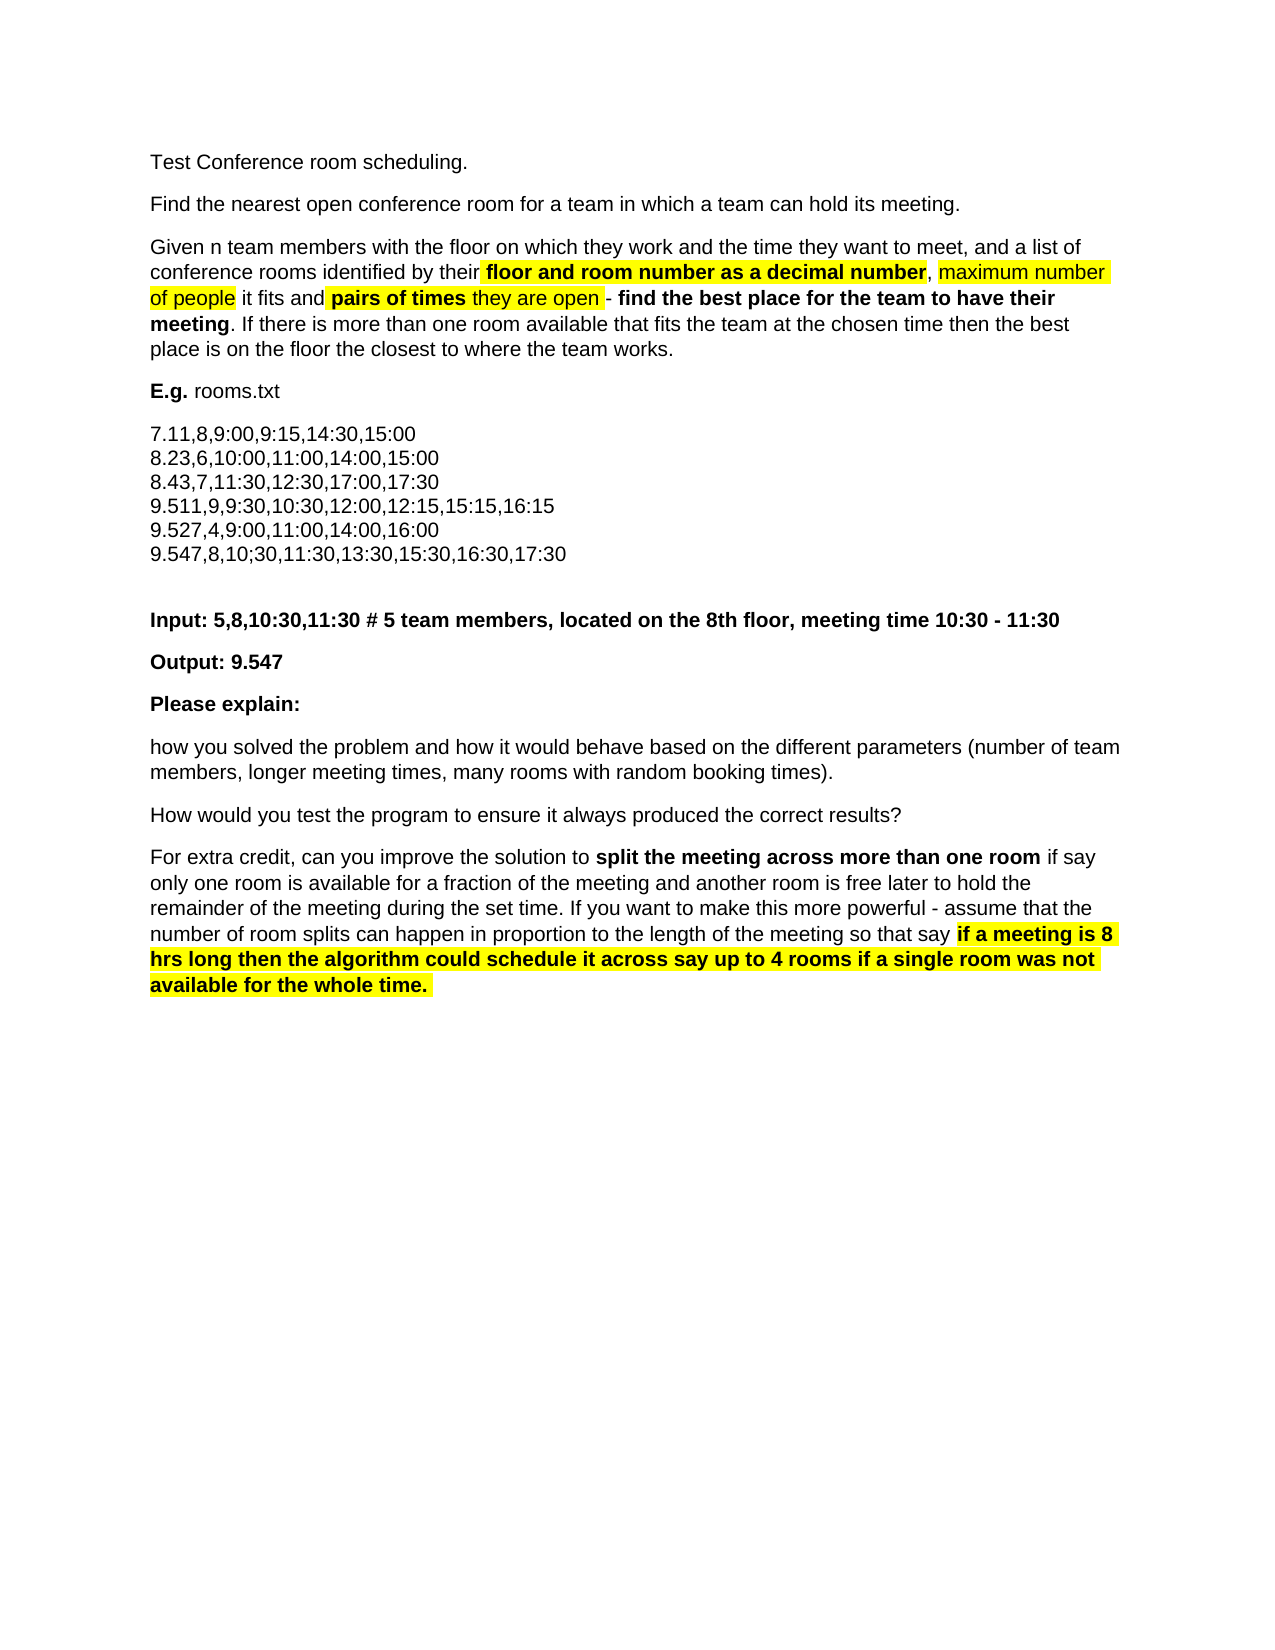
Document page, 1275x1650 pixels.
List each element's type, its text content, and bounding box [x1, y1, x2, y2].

text 8.23,6,10:00,11:00,14:00,15:00 [150, 446, 1125, 469]
text how you solved the problem and how it would behave based on the different parameters (number of team members, longer meeting times, many rooms with random booking times). [150, 734, 1125, 784]
text 7.11,8,9:00,9:15,14:30,15:00 [150, 422, 1125, 446]
text Please explain: [150, 692, 1125, 716]
text 9.511,9,9:30,10:30,12:00,12:15,15:15,16:15 [150, 493, 1125, 517]
text 8.43,7,11:30,12:30,17:00,17:30 [150, 469, 1125, 493]
text Output: 9.547 [150, 650, 1125, 674]
text For extra credit, can you improve the solution to split the meeting across more than one room if say only one room is available for a fraction of the meeting and another room is free later to hold the remainder of the meeting during the set time. If you want to make this more powerful - assume that the number of room splits can happen in proportion to the length of the meeting so that say if a meeting is 8 hrs long then the algorithm could schedule it across say up to 4 rooms if a single room was not available for the whole time. [150, 845, 1125, 997]
text Find the nearest open conference room for a team in which a team can hold its meeting. [150, 192, 1125, 216]
text Test Conference room scheduling. [150, 150, 1125, 174]
text Input: 5,8,10:30,11:30 # 5 team members, located on the 8th floor, meeting time 10:30 - 11:30 [150, 608, 1125, 632]
text Given n team members with the floor on which they work and the time they want to meet, and a list of conference rooms identified by their floor and room number as a decimal number, maximum number of people it fits and pairs of times they are open - find the best place for the team to have their meeting. If there is more than one room available that fits the team at the chosen time then the best place is on the floor the closest to where the team works. [150, 234, 1125, 361]
text How would you test the program to ensure it always produced the correct results? [150, 802, 1125, 826]
text 9.547,8,10;30,11:30,13:30,15:30,16:30,17:30 [150, 541, 1125, 565]
text 9.527,4,9:00,11:00,14:00,16:00 [150, 517, 1125, 541]
text E.g. rooms.txt [150, 379, 1125, 403]
